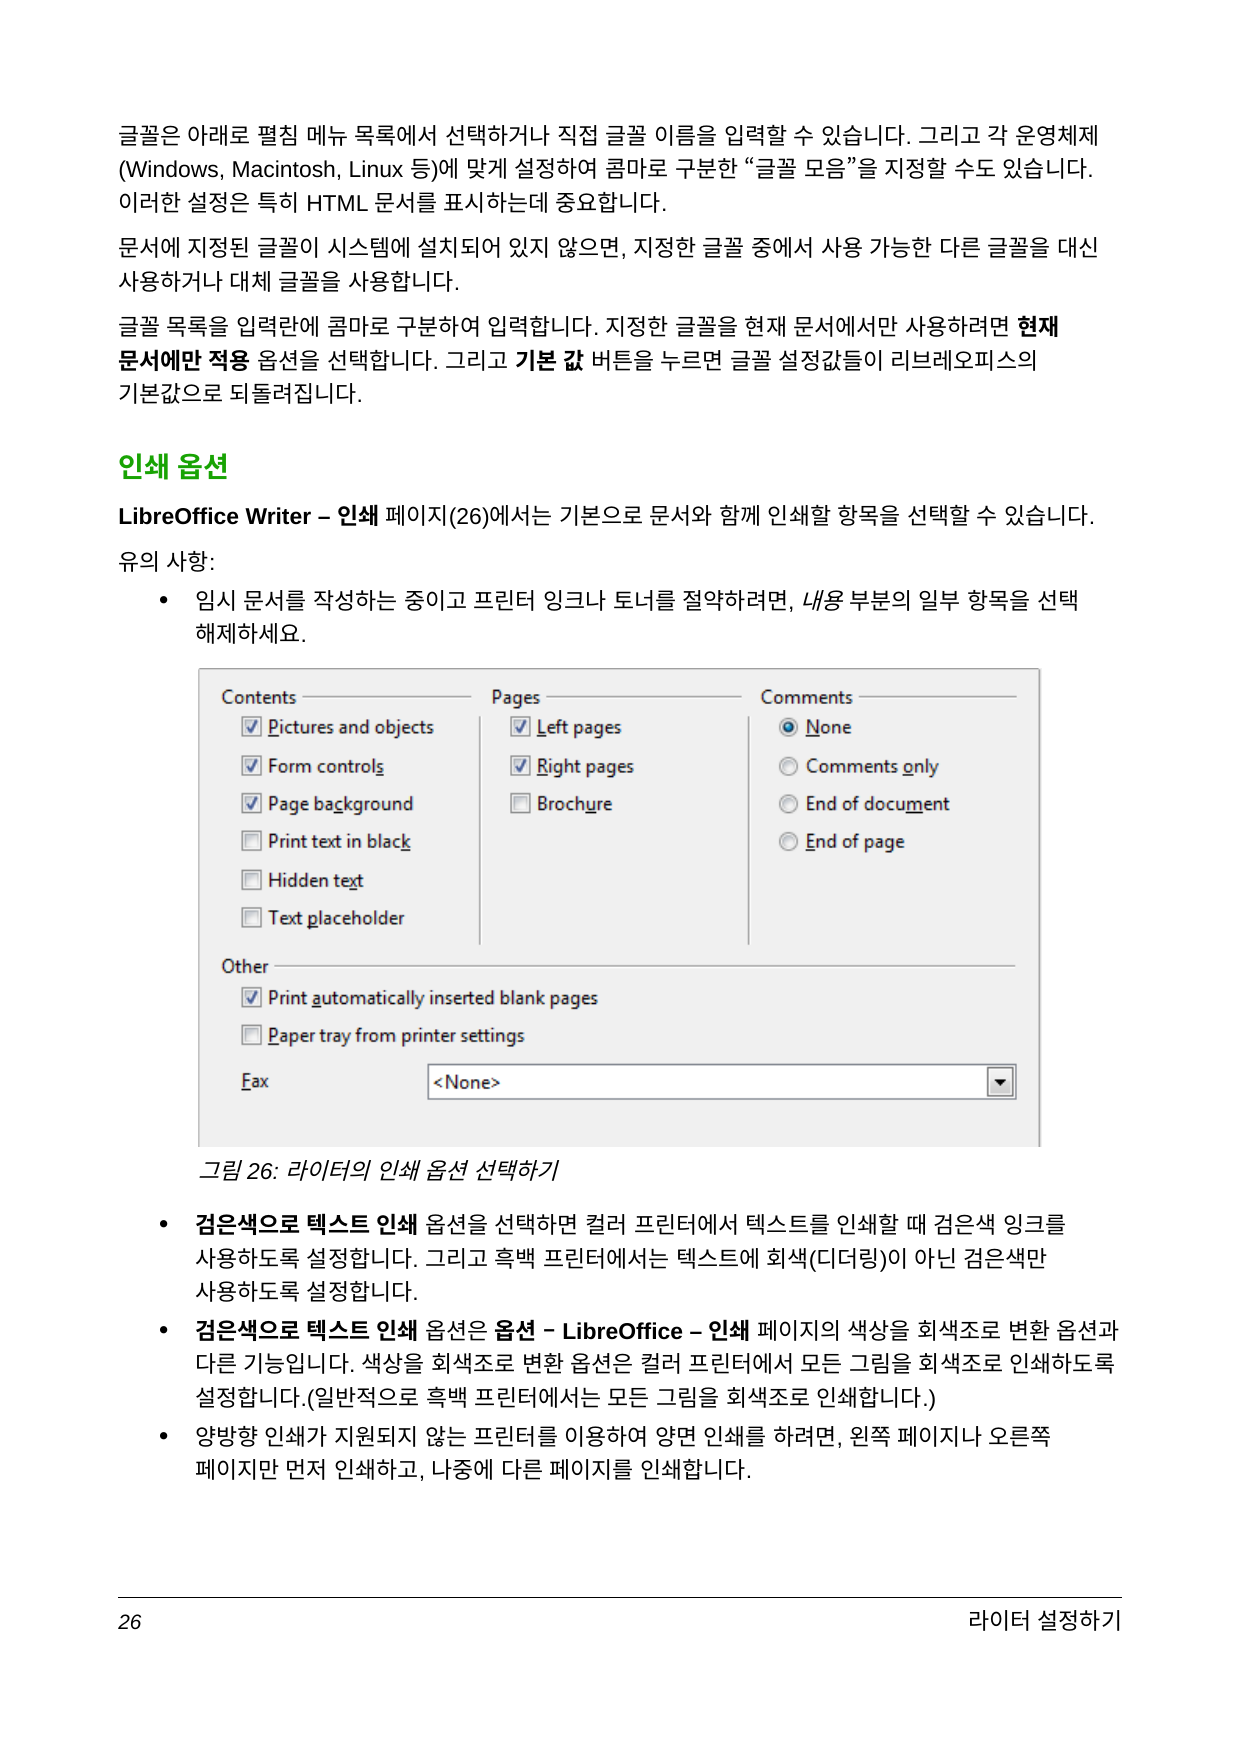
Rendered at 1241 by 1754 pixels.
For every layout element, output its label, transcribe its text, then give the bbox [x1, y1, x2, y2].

picture [198, 668, 1042, 1147]
list 임시 문서를 작성하는 중이고 프린터 잉크나 토너를 절약하려면, 내용 부분의 일부 항목을 선택 해제하세요. [156, 583, 1122, 649]
text 글꼴 목록을 입력란에 콤마로 구분하여 입력합니다. 지정한 글꼴을 현재 문서에서만 사용하려면 현재 문서에만 적용 옵션을 선택합니다. 그리고 기본 값 버튼을 누르면 글꼴 설정값들이 리브레오피스의 기본값으로 되돌려집니다. [118, 309, 1122, 409]
subtitle 인쇄 옵션 [118, 444, 1122, 485]
text 그림 26: 라이터의 인쇄 옵션 선택하기 [198, 1153, 1042, 1186]
text 문서에 지정된 글꼴이 시스템에 설치되어 있지 않으면, 지정한 글꼴 중에서 사용 가능한 다른 글꼴을 대신 사용하거나 대체 글꼴을 사용합니다. [118, 230, 1122, 297]
list 양방향 인쇄가 지원되지 않는 프린터를 이용하여 양면 인쇄를 하려면, 왼쪽 페이지나 오른쪽 페이지만 먼저 인쇄하고, 나중에 다른 페이지를 인쇄합니다. [156, 1419, 1122, 1486]
list 검은색으로 텍스트 인쇄 옵션을 선택하면 컬러 프린터에서 텍스트를 인쇄할 때 검은색 잉크를 사용하도록 설정합니다. 그리고 흑백 프린터에서는 텍스트에 회색(디더링)이 아닌 검은색만 사용하도록 설정합니다. [156, 1207, 1122, 1307]
text LibreOffice Writer – 인쇄 페이지(그림 26)에서는 기본으로 문서와 함께 인쇄할 항목을 선택할 수 있습니다. [118, 498, 1122, 531]
text 글꼴은 아래로 펼침 메뉴 목록에서 선택하거나 직접 글꼴 이름을 입력할 수 있습니다. 그리고 각 운영체제(Windows, Macintosh, Linux 등)에 맞게 설정하여 콤마로 구분한 “글꼴 모음”을 지정할 수도 있습니다. 이러한 설정은 특히 HTML 문서를 표시하는데 중요합니다. [118, 118, 1122, 218]
list 유의 사항: [118, 543, 1122, 577]
list 검은색으로 텍스트 인쇄 옵션은 옵션 – LibreOffice – 인쇄 페이지의 색상을 회색조로 변환 옵션과 다른 기능입니다. 색상을 회색조로 변환 옵션은 컬러 프린터에서 모든 그림을 회색조로 인쇄하도록 설정합니다.(일반적으로 흑백 프린터에서는 모든 그림을 회색조로 인쇄합니다.) [156, 1313, 1122, 1413]
